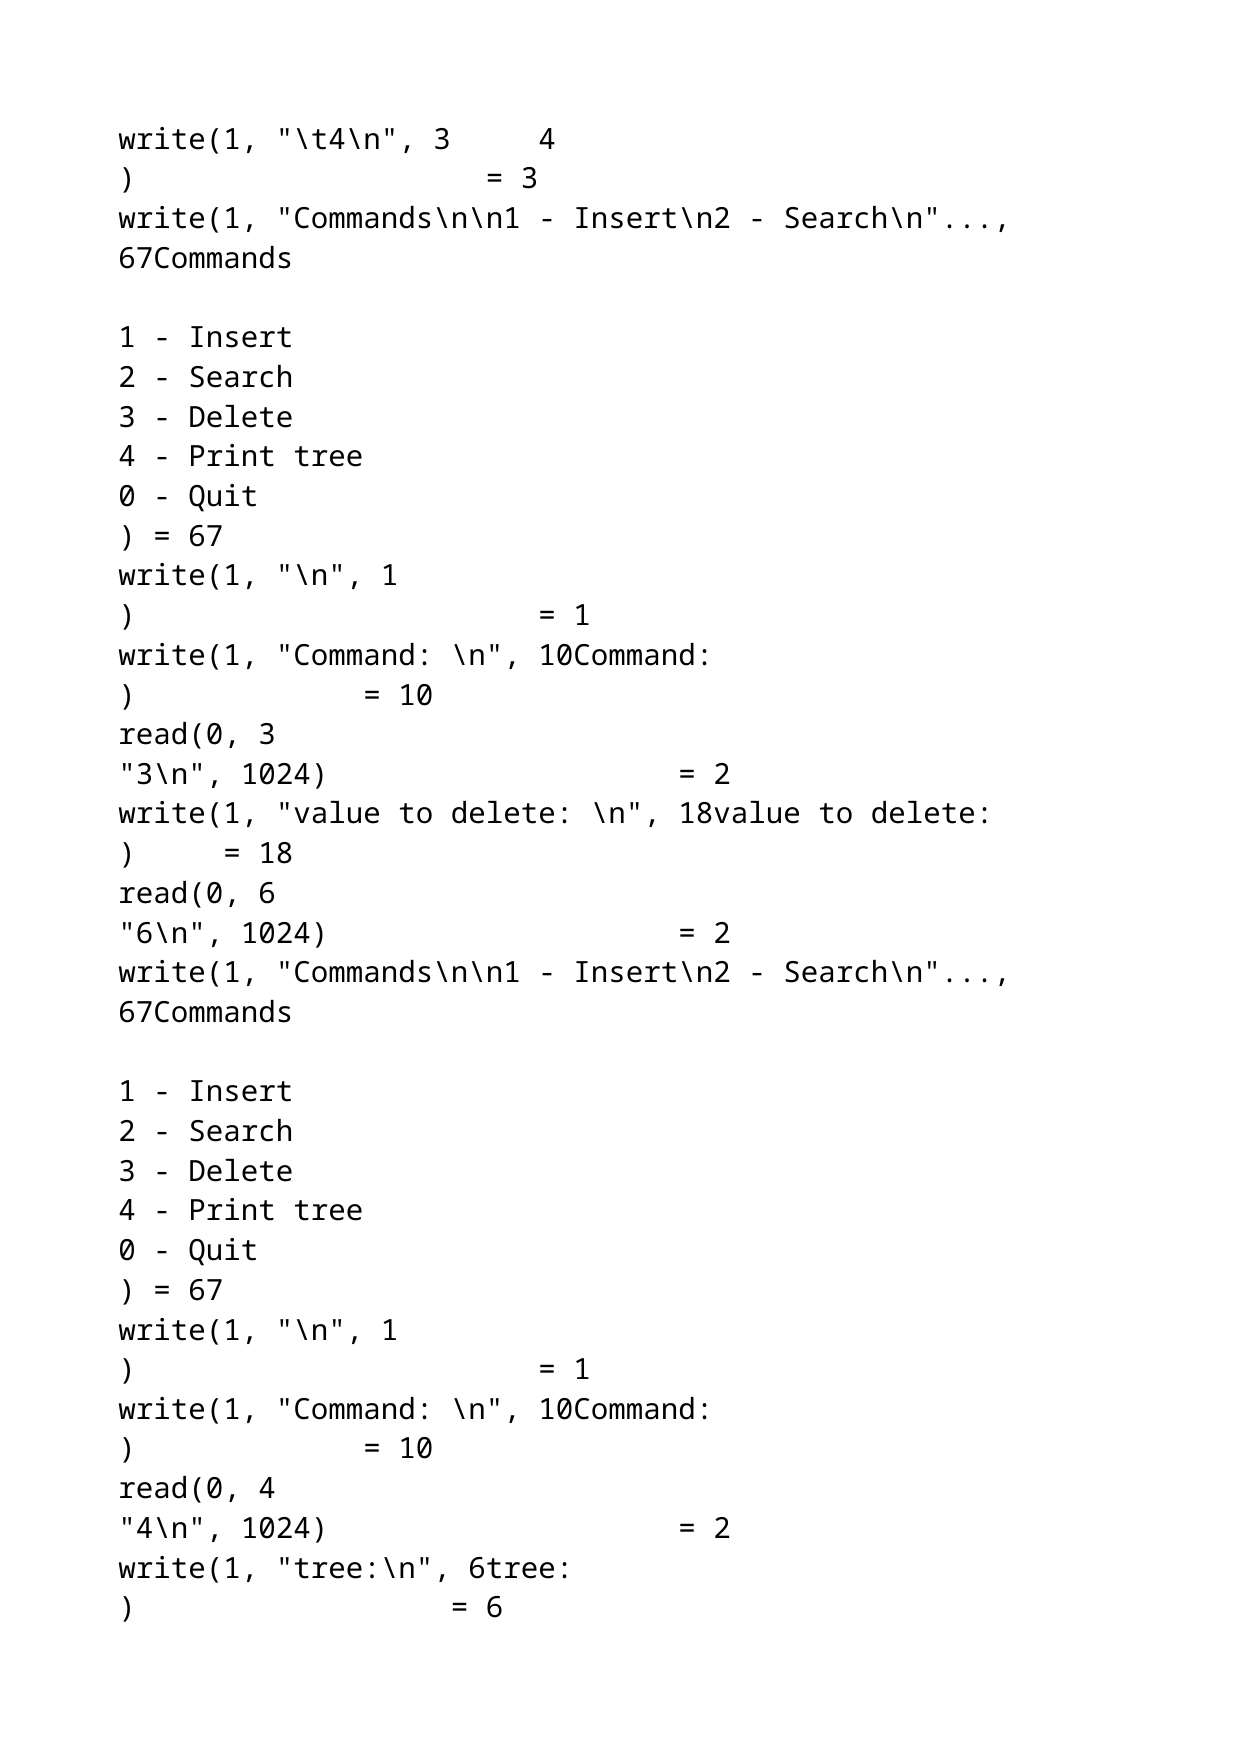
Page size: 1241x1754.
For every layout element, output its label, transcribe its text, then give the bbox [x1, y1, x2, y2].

text write(1, "\t4\n", 3 4 ) = 3 write(1, "Commands\n\n1 - Insert\n2 - Search\n"..., 67Commands 1 - Insert 2 - Search 3 - Delete 4 - Print tree 0 - Quit ) = 67 write(1, "\n", 1 ) = 1 write(1, "Command: \n", 10Command: ) = 10 read(0, 3 "3\n", 1024) = 2 write(1, "value to delete: \n", 18value to delete: ) = 18 read(0, 6 "6\n", 1024) = 2 write(1, "Commands\n\n1 - Insert\n2 - Search\n"..., 67Commands 1 - Insert 2 - Search 3 - Delete 4 - Print tree 0 - Quit ) = 67 write(1, "\n", 1 ) = 1 write(1, "Command: \n", 10Command: ) = 10 read(0, 4 "4\n", 1024) = 2 write(1, "tree:\n", 6tree: ) = 6 [118, 118, 1122, 1626]
